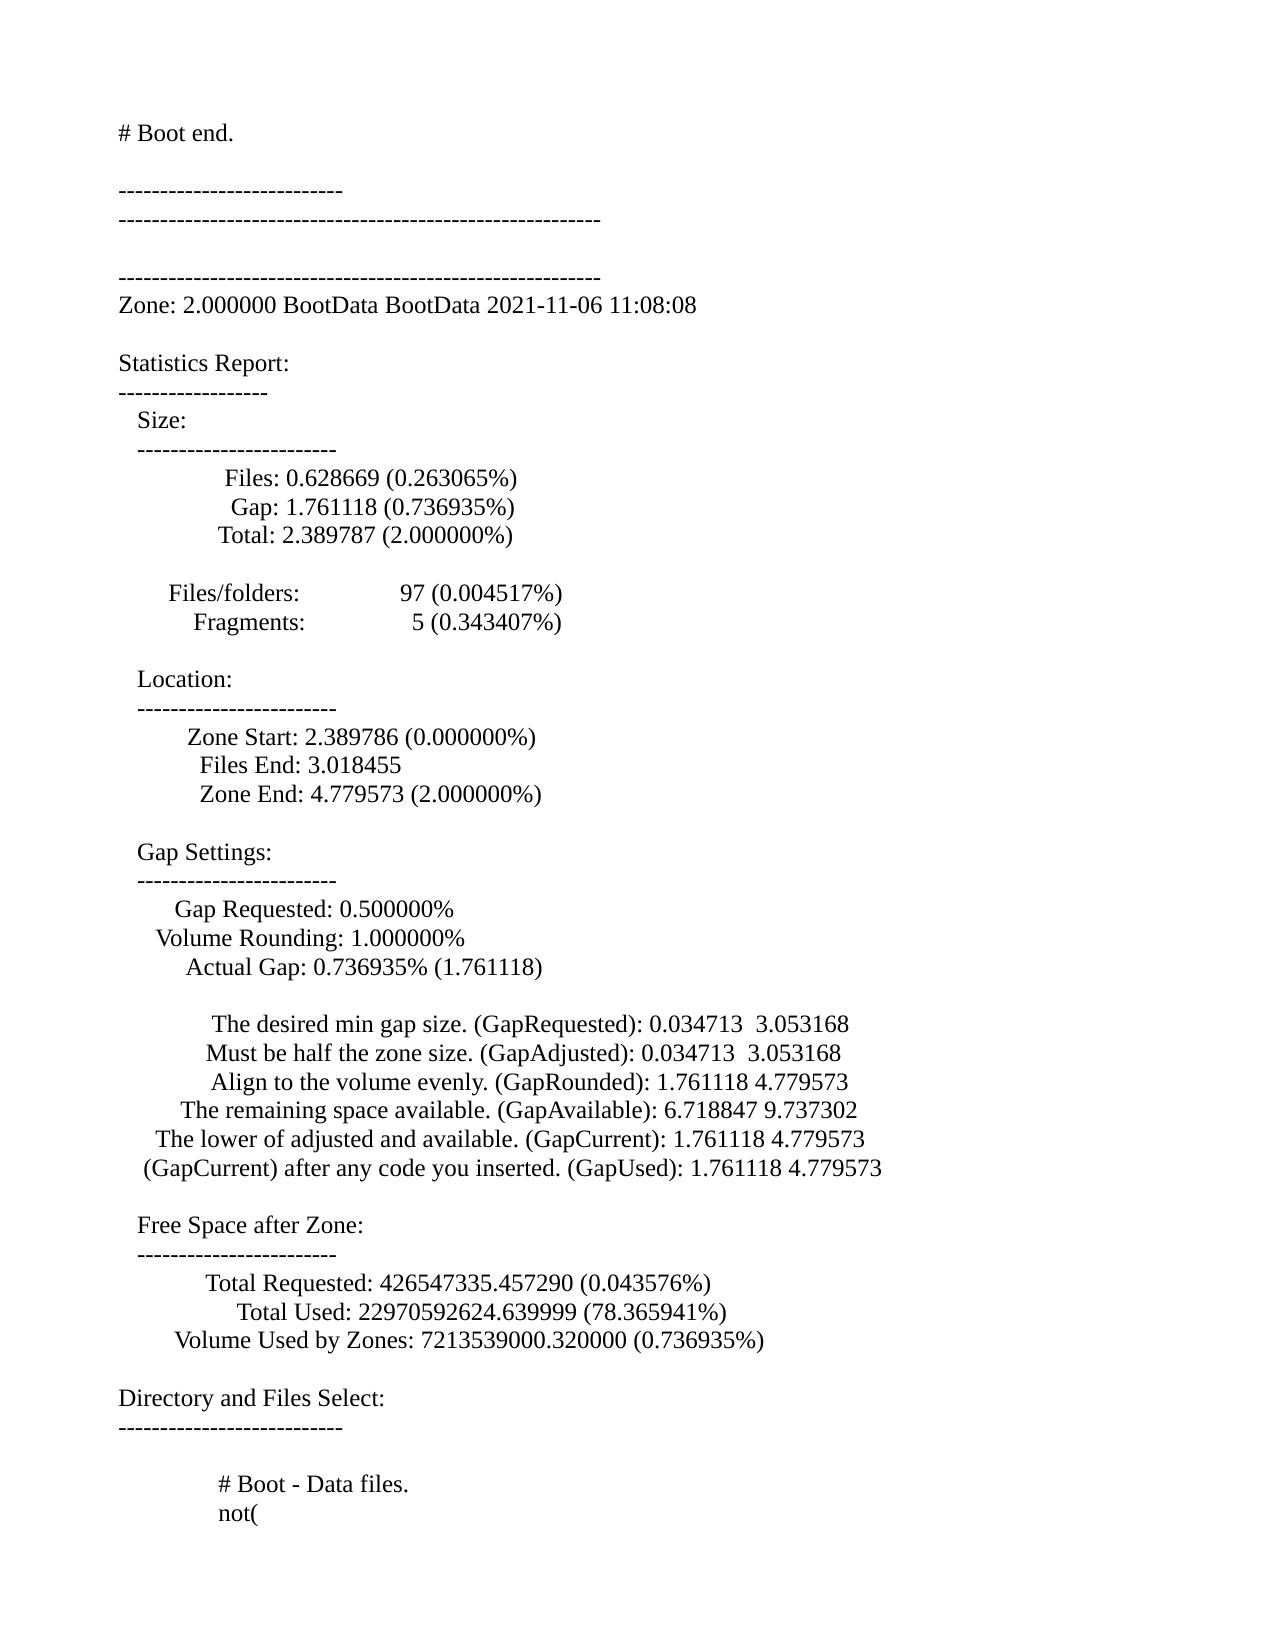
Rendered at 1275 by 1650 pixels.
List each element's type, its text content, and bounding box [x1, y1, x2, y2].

text Zone Start: 2.389786 (0.000000%) [118, 722, 1157, 751]
text ------------------------ [118, 693, 1157, 722]
text Gap: 1.761118 (0.736935%) [118, 492, 1157, 521]
text Gap Requested: 0.500000% [118, 894, 1157, 923]
text # Boot end. [118, 118, 1157, 147]
text Directory and Files Select: [118, 1383, 1157, 1412]
text Files End: 3.018455 [118, 751, 1157, 779]
text Files/folders: 97 (0.004517%) [118, 578, 1157, 607]
text Total Requested: 426547335.457290 (0.043576%) [118, 1268, 1157, 1297]
text Volume Rounding: 1.000000% [118, 923, 1157, 952]
text Statistics Report: [118, 348, 1157, 377]
text Free Space after Zone: [118, 1211, 1157, 1239]
text --------------------------- [118, 176, 1157, 204]
text Volume Used by Zones: 7213539000.320000 (0.736935%) [118, 1326, 1157, 1354]
text ------------------------ [118, 434, 1157, 463]
text Actual Gap: 0.736935% (1.761118) [118, 952, 1157, 981]
text Size: [118, 406, 1157, 434]
text Total Used: 22970592624.639999 (78.365941%) [118, 1297, 1157, 1326]
text Zone: 2.000000 BootData BootData 2021-11-06 11:08:08 [118, 291, 1157, 319]
text --------------------------- [118, 1412, 1157, 1441]
text ---------------------------------------------------------- [118, 204, 1157, 233]
text Align to the volume evenly. (GapRounded): 1.761118 4.779573 [118, 1067, 1157, 1096]
text Gap Settings: [118, 837, 1157, 866]
text The lower of adjusted and available. (GapCurrent): 1.761118 4.779573 [118, 1124, 1157, 1153]
text ---------------------------------------------------------- [118, 262, 1157, 291]
text # Boot - Data files. [118, 1469, 1157, 1498]
text Zone End: 4.779573 (2.000000%) [118, 779, 1157, 808]
text Must be half the zone size. (GapAdjusted): 0.034713 3.053168 [118, 1038, 1157, 1067]
text ------------------------ [118, 1239, 1157, 1268]
text ------------------------ [118, 866, 1157, 894]
text Fragments: 5 (0.343407%) [118, 607, 1157, 636]
text Files: 0.628669 (0.263065%) [118, 463, 1157, 492]
text The desired min gap size. (GapRequested): 0.034713 3.053168 [118, 1009, 1157, 1038]
text The remaining space available. (GapAvailable): 6.718847 9.737302 [118, 1096, 1157, 1124]
text (GapCurrent) after any code you inserted. (GapUsed): 1.761118 4.779573 [118, 1153, 1157, 1182]
text Total: 2.389787 (2.000000%) [118, 521, 1157, 549]
text Location: [118, 664, 1157, 693]
text ------------------ [118, 377, 1157, 406]
text not( [118, 1498, 1157, 1527]
